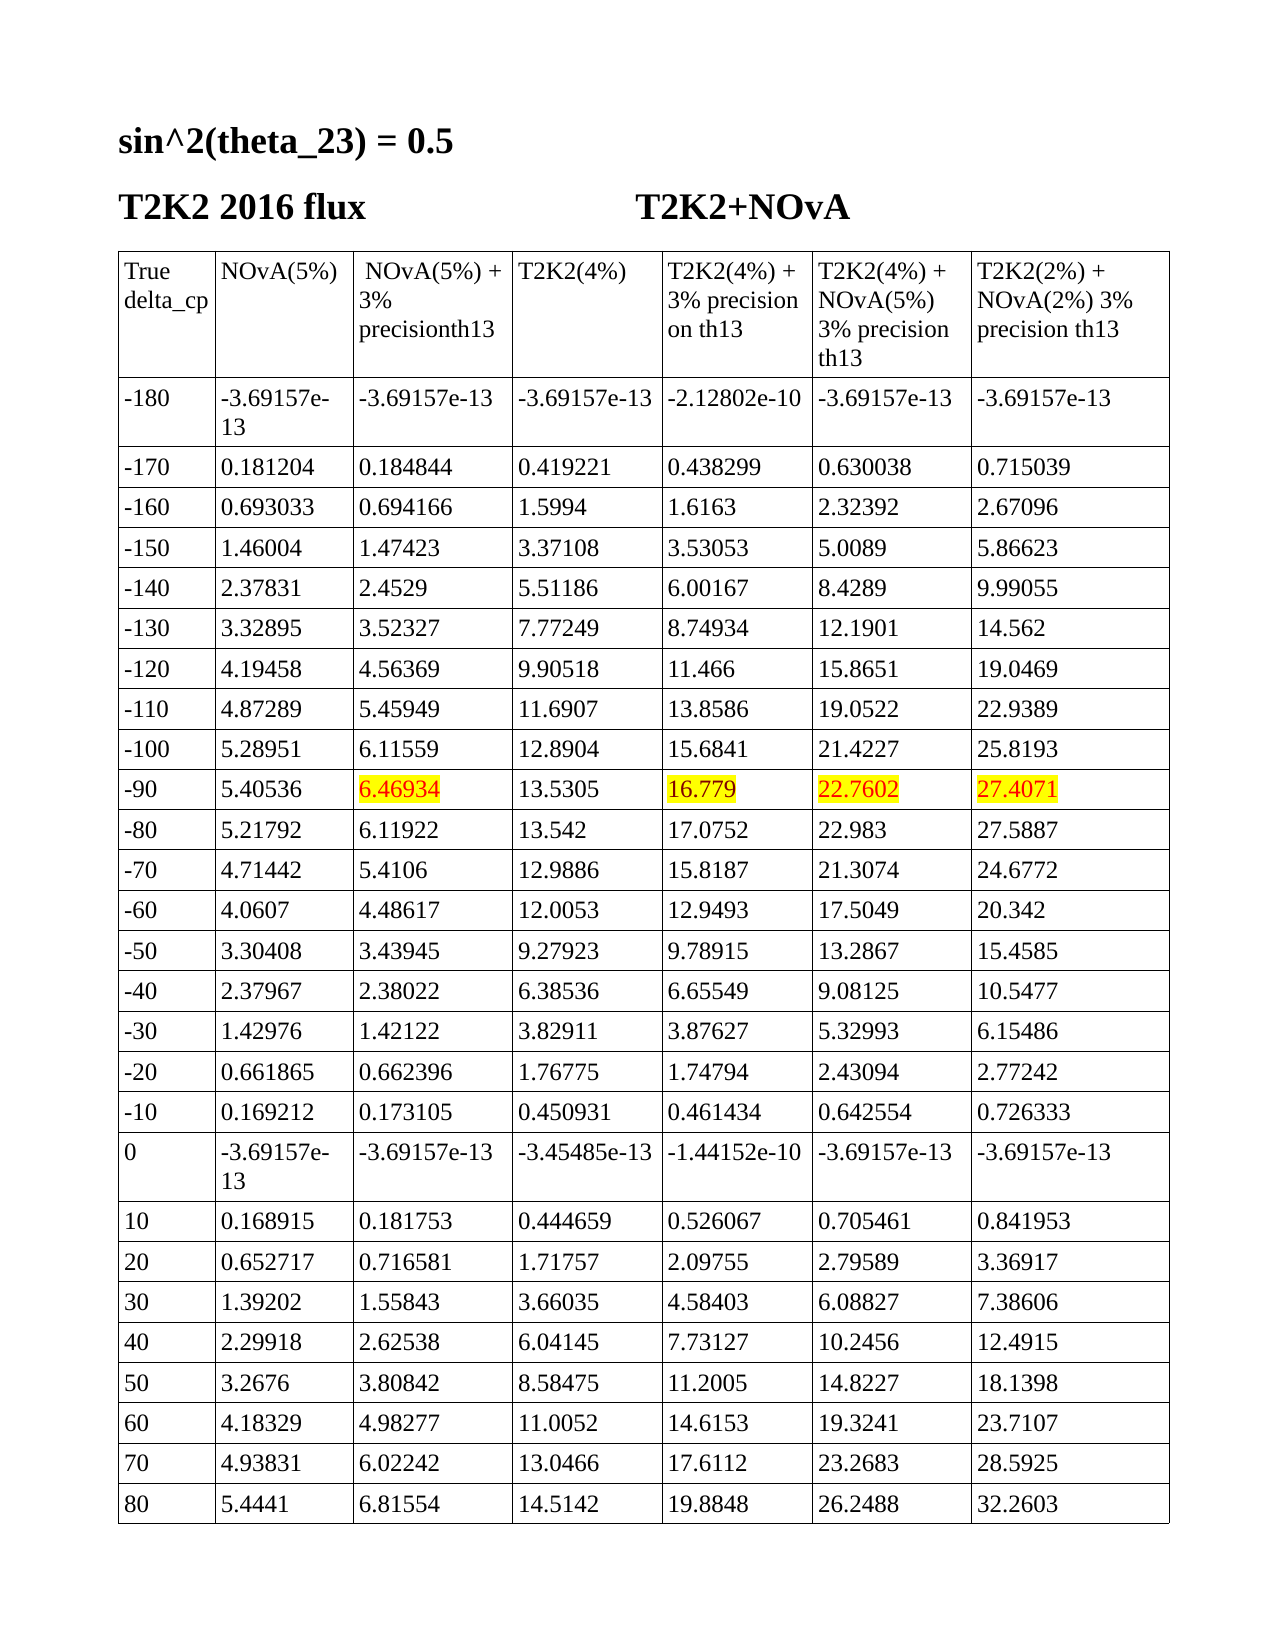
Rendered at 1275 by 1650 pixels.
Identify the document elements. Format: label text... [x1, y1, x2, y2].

table_cell 6.11559 [354, 730, 512, 769]
table_cell 20 [119, 1242, 215, 1281]
table_cell 25.8193 [972, 730, 1169, 769]
table_cell 80 [119, 1484, 215, 1523]
table_cell 0.461434 [663, 1092, 812, 1132]
table_cell 1.47423 [354, 528, 512, 567]
table_header NOvA(5%) [216, 252, 353, 377]
table_cell 2.77242 [972, 1052, 1169, 1091]
table_cell -70 [119, 850, 215, 890]
table_cell 6.46934 [354, 770, 512, 809]
table_cell -100 [119, 730, 215, 769]
table_cell 1.46004 [216, 528, 353, 567]
text sin^2(theta_23) = 0.5 [118, 118, 1157, 161]
table_cell -120 [119, 649, 215, 688]
table_cell 4.98277 [354, 1403, 512, 1442]
table_cell 17.0752 [663, 810, 812, 849]
table_cell 21.4227 [813, 730, 971, 769]
table_cell 6.15486 [972, 1012, 1169, 1051]
table_cell 0.726333 [972, 1092, 1169, 1132]
table_cell -1.44152e-10 [663, 1133, 812, 1201]
table_cell 2.67096 [972, 488, 1169, 527]
table_cell -140 [119, 568, 215, 607]
table_cell 28.5925 [972, 1444, 1169, 1483]
table_cell 0.841953 [972, 1202, 1169, 1241]
table_cell 10 [119, 1202, 215, 1241]
table_cell 5.51186 [513, 568, 662, 607]
table_cell 26.2488 [813, 1484, 971, 1523]
table_cell 4.93831 [216, 1444, 353, 1483]
table_cell 0.693033 [216, 488, 353, 527]
table_cell 5.86623 [972, 528, 1169, 567]
table_cell 19.0469 [972, 649, 1169, 688]
table_cell -3.69157e-13 [216, 1133, 353, 1201]
table_cell 14.6153 [663, 1403, 812, 1442]
table_cell 9.78915 [663, 931, 812, 970]
table_header T2K2(4%) + NOvA(5%) 3% precision th13 [813, 252, 971, 377]
table_cell 0.642554 [813, 1092, 971, 1132]
table_cell 21.3074 [813, 850, 971, 890]
text T2K2 2016 flux T2K2+NOvA [118, 184, 1157, 227]
table_cell 0.168915 [216, 1202, 353, 1241]
table_cell 4.48617 [354, 891, 512, 930]
table_cell -150 [119, 528, 215, 567]
table_cell 3.53053 [663, 528, 812, 567]
table_cell 5.28951 [216, 730, 353, 769]
table_cell 0.526067 [663, 1202, 812, 1241]
table_cell 4.19458 [216, 649, 353, 688]
table_cell 5.21792 [216, 810, 353, 849]
table_cell -3.69157e-13 [354, 378, 512, 446]
table_cell 12.9493 [663, 891, 812, 930]
table_cell 6.81554 [354, 1484, 512, 1523]
table_cell 27.5887 [972, 810, 1169, 849]
table_cell -3.69157e-13 [813, 378, 971, 446]
table_cell 24.6772 [972, 850, 1169, 890]
table_cell 0.450931 [513, 1092, 662, 1132]
table_cell 50 [119, 1363, 215, 1402]
table_cell 23.2683 [813, 1444, 971, 1483]
table_cell 9.90518 [513, 649, 662, 688]
table_cell 7.77249 [513, 609, 662, 648]
table_header NOvA(5%) + 3% precisionth13 [354, 252, 512, 377]
table_cell 1.39202 [216, 1282, 353, 1322]
table_cell 0.419221 [513, 447, 662, 487]
table_cell 12.1901 [813, 609, 971, 648]
table_cell -50 [119, 931, 215, 970]
table_cell 5.32993 [813, 1012, 971, 1051]
table_cell 14.8227 [813, 1363, 971, 1402]
table_cell 6.04145 [513, 1323, 662, 1362]
table_cell 3.32895 [216, 609, 353, 648]
table_cell 70 [119, 1444, 215, 1483]
table_cell -3.69157e-13 [216, 378, 353, 446]
table_cell -2.12802e-10 [663, 378, 812, 446]
table_cell -3.69157e-13 [354, 1133, 512, 1201]
table_cell 3.37108 [513, 528, 662, 567]
table_cell 6.38536 [513, 971, 662, 1011]
table_cell 6.11922 [354, 810, 512, 849]
table_cell 7.73127 [663, 1323, 812, 1362]
table_cell 0.169212 [216, 1092, 353, 1132]
table_cell 4.18329 [216, 1403, 353, 1442]
table_cell 11.6907 [513, 689, 662, 728]
table_cell 2.37967 [216, 971, 353, 1011]
table_cell 11.2005 [663, 1363, 812, 1402]
table_cell 0.173105 [354, 1092, 512, 1132]
table_cell 3.66035 [513, 1282, 662, 1322]
table_cell 0.438299 [663, 447, 812, 487]
table_cell 6.00167 [663, 568, 812, 607]
table_cell 6.02242 [354, 1444, 512, 1483]
table_cell 11.0052 [513, 1403, 662, 1442]
table_cell 16.779 [663, 770, 812, 809]
table_cell 2.38022 [354, 971, 512, 1011]
table_cell 1.5994 [513, 488, 662, 527]
table_header T2K2(2%) + NOvA(2%) 3% precision th13 [972, 252, 1169, 377]
table_cell 19.0522 [813, 689, 971, 728]
table_cell 19.8848 [663, 1484, 812, 1523]
table_header True delta_cp [119, 252, 215, 377]
table_cell 9.08125 [813, 971, 971, 1011]
table_cell 22.983 [813, 810, 971, 849]
table_cell 1.74794 [663, 1052, 812, 1091]
table_cell 17.5049 [813, 891, 971, 930]
table_cell 3.87627 [663, 1012, 812, 1051]
table_cell 3.30408 [216, 931, 353, 970]
table_cell 5.45949 [354, 689, 512, 728]
table_cell 13.2867 [813, 931, 971, 970]
table_cell 2.43094 [813, 1052, 971, 1091]
table_cell 2.29918 [216, 1323, 353, 1362]
table_cell 17.6112 [663, 1444, 812, 1483]
table_cell 9.27923 [513, 931, 662, 970]
table_cell -20 [119, 1052, 215, 1091]
table_cell 0.630038 [813, 447, 971, 487]
table_cell 0.652717 [216, 1242, 353, 1281]
table_cell 23.7107 [972, 1403, 1169, 1442]
table_cell 15.8187 [663, 850, 812, 890]
table_cell -160 [119, 488, 215, 527]
table_cell 6.08827 [813, 1282, 971, 1322]
table_cell 13.0466 [513, 1444, 662, 1483]
table_cell 0.716581 [354, 1242, 512, 1281]
table_cell 13.8586 [663, 689, 812, 728]
table_cell -30 [119, 1012, 215, 1051]
table_cell -3.69157e-13 [813, 1133, 971, 1201]
table_cell 1.42976 [216, 1012, 353, 1051]
table_cell 0.181204 [216, 447, 353, 487]
table_cell 2.09755 [663, 1242, 812, 1281]
table_cell 8.74934 [663, 609, 812, 648]
table_cell 13.542 [513, 810, 662, 849]
table_cell 0.661865 [216, 1052, 353, 1091]
table_cell 1.42122 [354, 1012, 512, 1051]
table_cell 13.5305 [513, 770, 662, 809]
table_cell -80 [119, 810, 215, 849]
table_header T2K2(4%) [513, 252, 662, 377]
table_cell -130 [119, 609, 215, 648]
table_cell 4.58403 [663, 1282, 812, 1322]
table_cell 22.9389 [972, 689, 1169, 728]
table_cell 4.0607 [216, 891, 353, 930]
table_cell 0.444659 [513, 1202, 662, 1241]
table_cell 0.184844 [354, 447, 512, 487]
table_cell -170 [119, 447, 215, 487]
table_cell 5.4441 [216, 1484, 353, 1523]
table_cell 27.4071 [972, 770, 1169, 809]
table_cell 4.87289 [216, 689, 353, 728]
table_cell 30 [119, 1282, 215, 1322]
table_cell 32.2603 [972, 1484, 1169, 1523]
table_cell 5.40536 [216, 770, 353, 809]
table_cell 10.5477 [972, 971, 1169, 1011]
table_cell 2.32392 [813, 488, 971, 527]
table_cell 0.694166 [354, 488, 512, 527]
table_cell 0.662396 [354, 1052, 512, 1091]
table_cell 1.71757 [513, 1242, 662, 1281]
table_cell -40 [119, 971, 215, 1011]
table_cell 3.2676 [216, 1363, 353, 1402]
table_cell 20.342 [972, 891, 1169, 930]
table_cell 18.1398 [972, 1363, 1169, 1402]
table_cell 1.76775 [513, 1052, 662, 1091]
table_cell 0.181753 [354, 1202, 512, 1241]
table_cell -3.69157e-13 [513, 378, 662, 446]
table_cell 3.52327 [354, 609, 512, 648]
table_cell 15.8651 [813, 649, 971, 688]
table_cell 3.43945 [354, 931, 512, 970]
table_cell 40 [119, 1323, 215, 1362]
table_cell 12.4915 [972, 1323, 1169, 1362]
table_cell 60 [119, 1403, 215, 1442]
table_cell 5.0089 [813, 528, 971, 567]
table_cell 4.71442 [216, 850, 353, 890]
table_cell 7.38606 [972, 1282, 1169, 1322]
table_cell 3.82911 [513, 1012, 662, 1051]
table_cell 0 [119, 1133, 215, 1201]
table_cell 0.715039 [972, 447, 1169, 487]
table_cell 15.4585 [972, 931, 1169, 970]
table_cell 11.466 [663, 649, 812, 688]
table_cell 19.3241 [813, 1403, 971, 1442]
table_cell 8.4289 [813, 568, 971, 607]
table_cell 0.705461 [813, 1202, 971, 1241]
table_cell 2.62538 [354, 1323, 512, 1362]
table_cell 14.562 [972, 609, 1169, 648]
table_cell -110 [119, 689, 215, 728]
table_cell -10 [119, 1092, 215, 1132]
table_cell 12.8904 [513, 730, 662, 769]
table_cell -3.45485e-13 [513, 1133, 662, 1201]
table_cell 3.36917 [972, 1242, 1169, 1281]
table_cell 3.80842 [354, 1363, 512, 1402]
table_header T2K2(4%) + 3% precision on th13 [663, 252, 812, 377]
table_cell 14.5142 [513, 1484, 662, 1523]
table_cell -3.69157e-13 [972, 1133, 1169, 1201]
table_cell 6.65549 [663, 971, 812, 1011]
table_cell 2.37831 [216, 568, 353, 607]
table_cell 22.7602 [813, 770, 971, 809]
table_cell 2.4529 [354, 568, 512, 607]
table_cell -90 [119, 770, 215, 809]
table_cell 10.2456 [813, 1323, 971, 1362]
table_cell 9.99055 [972, 568, 1169, 607]
table_cell 8.58475 [513, 1363, 662, 1402]
table_cell 5.4106 [354, 850, 512, 890]
table_cell 12.0053 [513, 891, 662, 930]
table_cell 1.55843 [354, 1282, 512, 1322]
table_cell -180 [119, 378, 215, 446]
table_cell 4.56369 [354, 649, 512, 688]
table_cell -60 [119, 891, 215, 930]
table_cell 2.79589 [813, 1242, 971, 1281]
table_cell 12.9886 [513, 850, 662, 890]
table_cell 1.6163 [663, 488, 812, 527]
table_cell 15.6841 [663, 730, 812, 769]
table_cell -3.69157e-13 [972, 378, 1169, 446]
